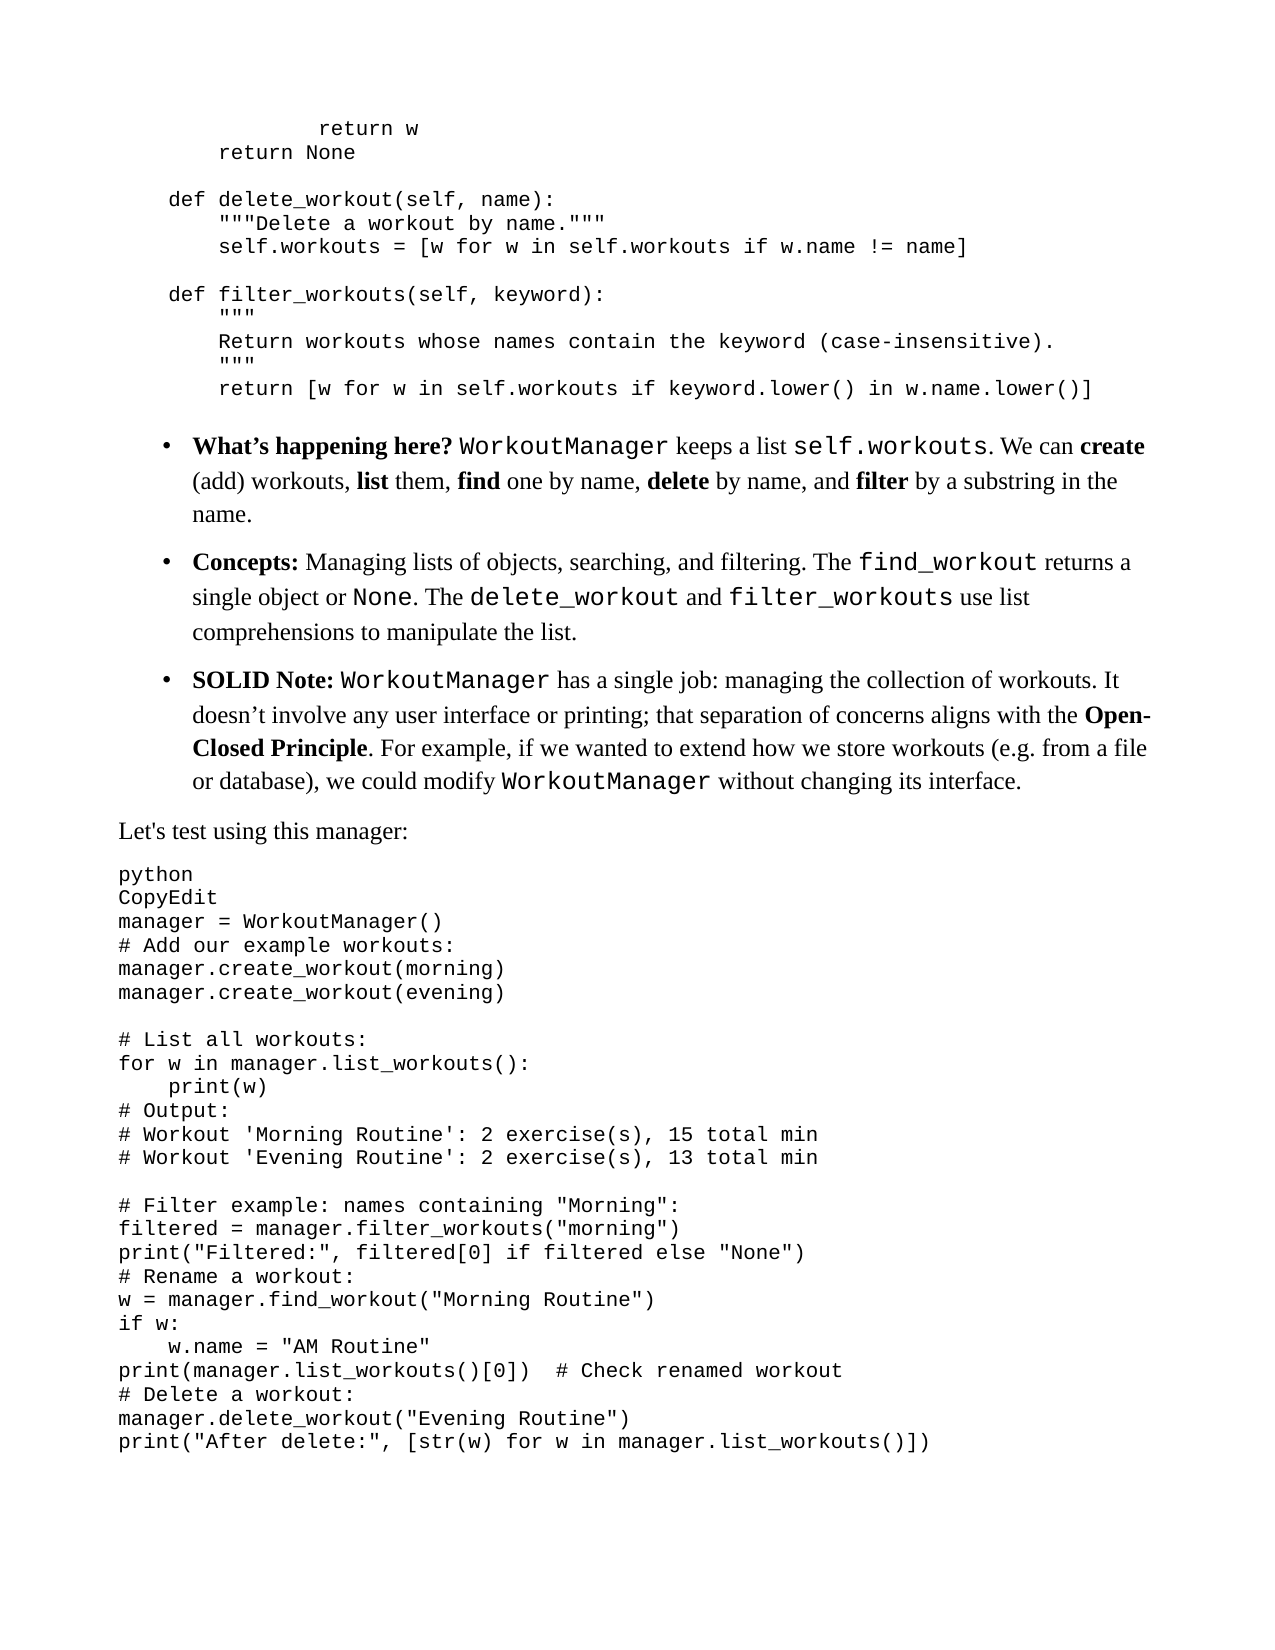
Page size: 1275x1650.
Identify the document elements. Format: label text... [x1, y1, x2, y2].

text Let's test using this manager: [118, 816, 1157, 845]
text def delete_workout(self, name): [118, 189, 1157, 213]
text python [118, 864, 1157, 887]
text print(w) [118, 1076, 1157, 1100]
text # Add our example workouts: [118, 934, 1157, 958]
text # List all workouts: [118, 1029, 1157, 1053]
text """Delete a workout by name.""" [118, 213, 1157, 236]
text # Workout 'Morning Routine': 2 exercise(s), 15 total min [118, 1124, 1157, 1147]
list What’s happening here? WorkoutManager keeps a list self.workouts. We can create (add) workouts, list them, find one by name, delete by name, and filter by a substring in the name. [162, 431, 1157, 528]
text manager.delete_workout("Evening Routine") [118, 1407, 1157, 1431]
list Concepts: Managing lists of objects, searching, and filtering. The find_workout returns a single object or None. The delete_workout and filter_workouts use list comprehensions to manipulate the list. [162, 547, 1157, 646]
text # Workout 'Evening Routine': 2 exercise(s), 13 total min [118, 1147, 1157, 1171]
list SOLID Note: WorkoutManager has a single job: managing the collection of workouts. It doesn’t involve any user interface or printing; that separation of concerns aligns with the Open-Closed Principle. For example, if we wanted to extend how we store workouts (e.g. from a file or database), we could modify WorkoutManager without changing its interface. [162, 665, 1157, 797]
text manager = WorkoutManager() [118, 911, 1157, 934]
text # Filter example: names containing "Morning": [118, 1195, 1157, 1218]
text self.workouts = [w for w in self.workouts if w.name != name] [118, 236, 1157, 260]
text w.name = "AM Routine" [118, 1337, 1157, 1360]
text print("Filtered:", filtered[0] if filtered else "None") [118, 1242, 1157, 1266]
text CopyEdit [118, 887, 1157, 911]
text # Output: [118, 1100, 1157, 1124]
text if w: [118, 1313, 1157, 1337]
text print(manager.list_workouts()[0]) # Check renamed workout [118, 1360, 1157, 1384]
text """ [118, 354, 1157, 378]
text """ [118, 307, 1157, 331]
text # Delete a workout: [118, 1384, 1157, 1407]
text for w in manager.list_workouts(): [118, 1053, 1157, 1076]
text w = manager.find_workout("Morning Routine") [118, 1289, 1157, 1313]
text filtered = manager.filter_workouts("morning") [118, 1218, 1157, 1242]
text return w [118, 118, 1157, 142]
text manager.create_workout(morning) [118, 958, 1157, 982]
text Return workouts whose names contain the keyword (case-insensitive). [118, 331, 1157, 354]
text print("After delete:", [str(w) for w in manager.list_workouts()]) [118, 1431, 1157, 1455]
text return [w for w in self.workouts if keyword.lower() in w.name.lower()] [118, 378, 1157, 402]
text return None [118, 142, 1157, 165]
text manager.create_workout(evening) [118, 982, 1157, 1006]
text def filter_workouts(self, keyword): [118, 284, 1157, 307]
text # Rename a workout: [118, 1266, 1157, 1289]
